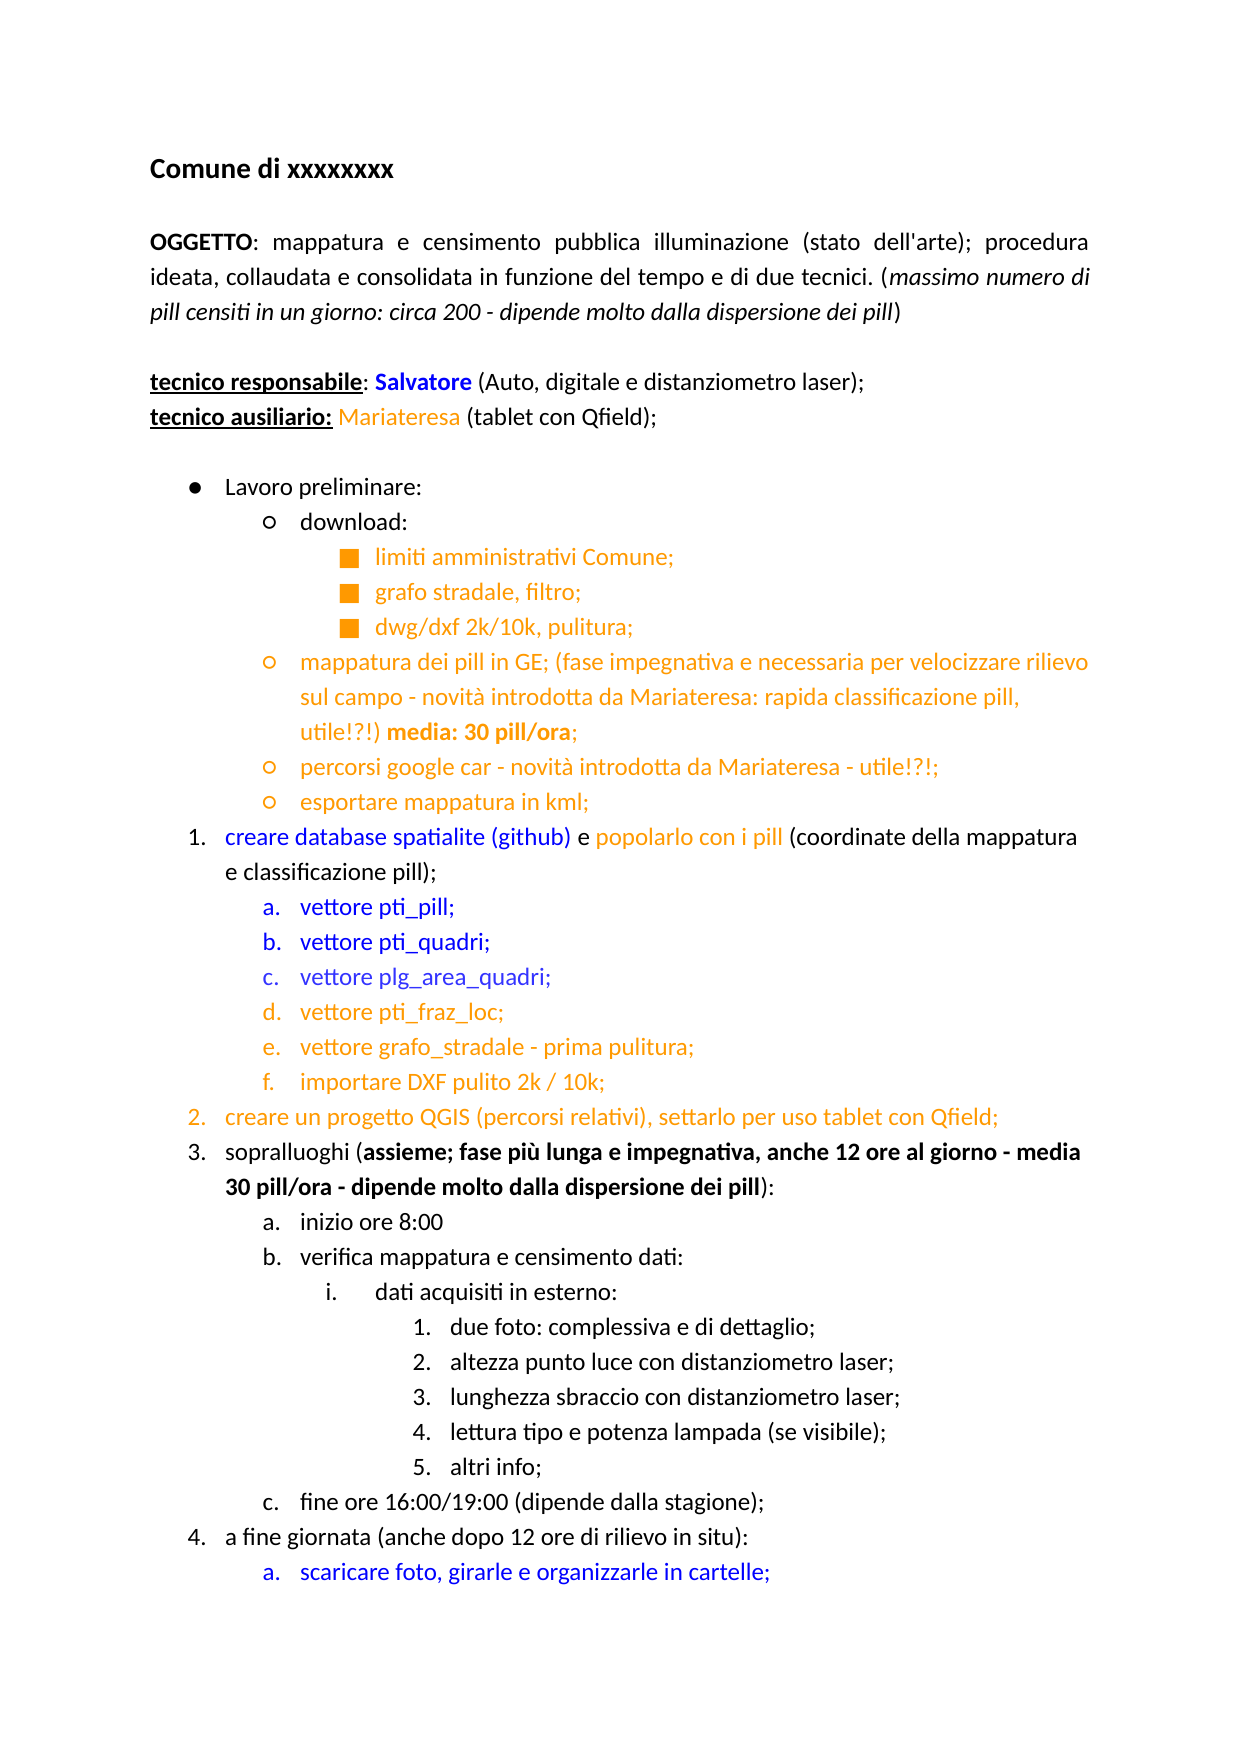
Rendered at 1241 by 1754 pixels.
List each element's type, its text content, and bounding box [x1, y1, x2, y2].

list percorsi google car - novità introdotta da Mariateresa - utile!?!; [262, 751, 1090, 781]
list verifica mappatura e censimento dati: [262, 1241, 1090, 1271]
list vettore grafo_stradale - prima pulitura; [262, 1031, 1090, 1061]
list altri info; [412, 1451, 1090, 1481]
list lettura tipo e potenza lampada (se visibile); [412, 1416, 1090, 1446]
text tecnico responsabile: Salvatore (Auto, digitale e distanziometro laser); [150, 366, 1090, 396]
list vettore plg_area_quadri; [262, 961, 1090, 991]
list grafo stradale, filtro; [337, 576, 1090, 606]
list altezza punto luce con distanziometro laser; [412, 1346, 1090, 1376]
list Lavoro preliminare: [187, 471, 1090, 501]
list scaricare foto, girarle e organizzarle in cartelle; [262, 1556, 1090, 1586]
list due foto: complessiva e di dettaglio; [412, 1311, 1090, 1341]
list mappatura dei pill in GE; (fase impegnativa e necessaria per velocizzare rilievo sul campo - novità introdotta da Mariateresa: rapida classificazione pill, utile!?!) media: 30 pill/ora; [262, 646, 1090, 746]
list vettore pti_quadri; [262, 926, 1090, 956]
list lunghezza sbraccio con distanziometro laser; [412, 1381, 1090, 1411]
text OGGETTO: mappatura e censimento pubblica illuminazione (stato dell'arte); procedura ideata, collaudata e consolidata in funzione del tempo e di due tecnici. (massimo numero di pill censiti in un giorno: circa 200 - dipende molto dalla dispersione dei pill) [150, 226, 1090, 326]
list dati acquisiti in esterno: [337, 1276, 1090, 1306]
list inizio ore 8:00 [262, 1206, 1090, 1236]
list vettore pti_fraz_loc; [262, 996, 1090, 1026]
list limiti amministrativi Comune; [337, 541, 1090, 571]
text tecnico ausiliario: Mariateresa (tablet con Qfield); [150, 401, 1090, 431]
list esportare mappatura in kml; [262, 786, 1090, 816]
list creare un progetto QGIS (percorsi relativi), settarlo per uso tablet con Qfield; [187, 1101, 1090, 1131]
list vettore pti_pill; [262, 891, 1090, 921]
list importare DXF pulito 2k / 10k; [262, 1066, 1090, 1096]
list download: [262, 506, 1090, 536]
text Comune di xxxxxxxx [150, 150, 1090, 186]
list fine ore 16:00/19:00 (dipende dalla stagione); [262, 1486, 1090, 1516]
list dwg/dxf 2k/10k, pulitura; [337, 611, 1090, 641]
list creare database spatialite (github) e popolarlo con i pill (coordinate della mappatura e classificazione pill); [187, 821, 1090, 886]
list sopralluoghi (assieme; fase più lunga e impegnativa, anche 12 ore al giorno - media 30 pill/ora - dipende molto dalla dispersione dei pill): [187, 1136, 1090, 1201]
list a fine giornata (anche dopo 12 ore di rilievo in situ): [187, 1521, 1090, 1551]
